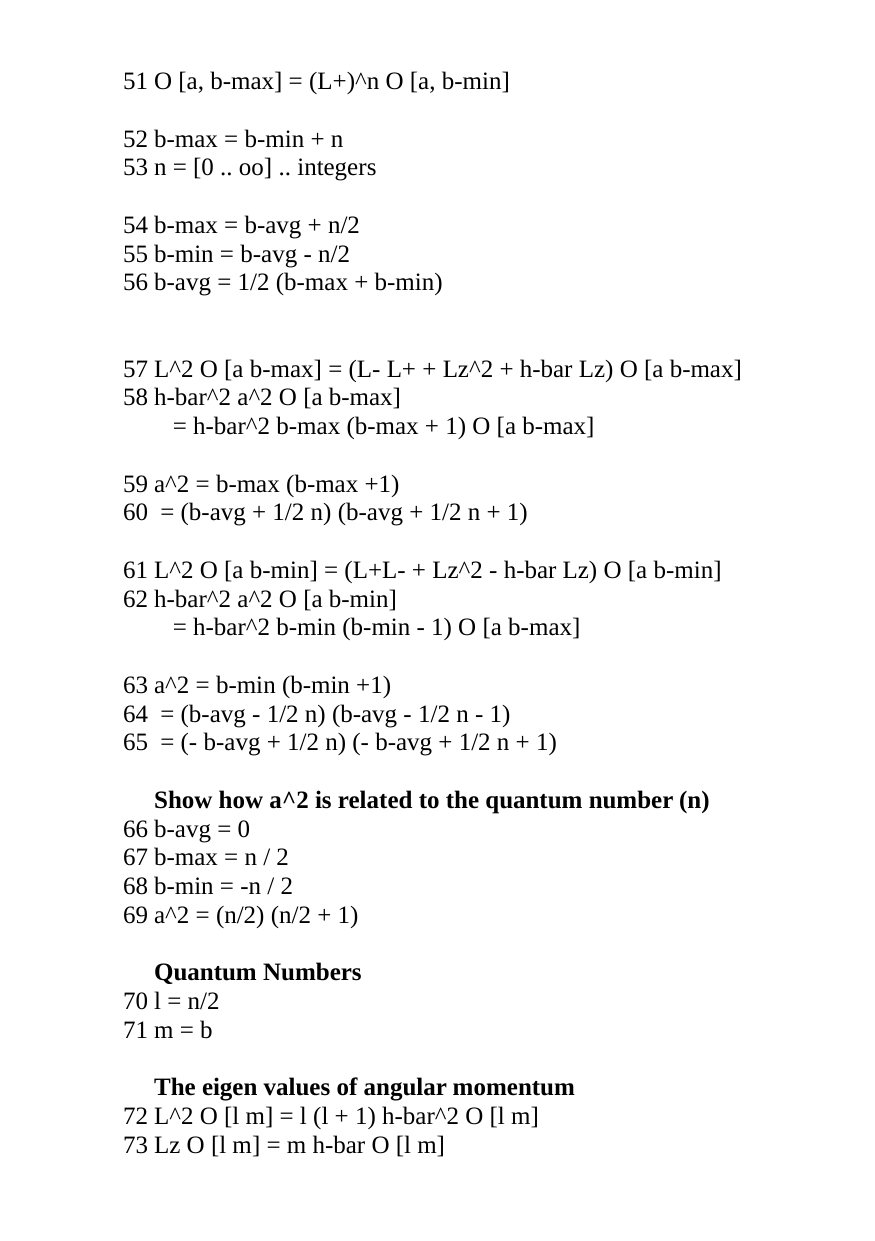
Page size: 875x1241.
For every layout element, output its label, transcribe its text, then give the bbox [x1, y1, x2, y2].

table_cell 60 [106, 498, 151, 526]
table_cell L^2 O [l m] = l (l + 1) h-bar^2 O [l m] [151, 1101, 809, 1130]
table_cell a^2 = b-min (b-min +1) [151, 670, 809, 699]
table_cell 61 [106, 555, 151, 584]
table_cell = (b-avg + 1/2 n) (b-avg + 1/2 n + 1) [151, 498, 809, 526]
table_cell L^2 O [a b-min] = (L+L- + Lz^2 - h-bar Lz) O [a b-min] [151, 555, 809, 584]
table_cell [151, 526, 809, 555]
table_cell 71 [106, 1015, 151, 1044]
table_cell 68 [106, 871, 151, 900]
table_cell 66 [106, 814, 151, 842]
table_cell 57 [106, 354, 151, 382]
table_cell h-bar^2 a^2 O [a b-max] = h-bar^2 b-max (b-max + 1) O [a b-max] [151, 383, 809, 440]
table_cell [151, 38, 809, 66]
table_cell [106, 785, 151, 814]
table_cell [151, 95, 809, 124]
table_cell [106, 1159, 151, 1187]
table_cell 51 [106, 66, 151, 95]
table_cell [106, 641, 151, 670]
table_cell 53 [106, 153, 151, 181]
table_cell 62 [106, 584, 151, 641]
table_cell [106, 95, 151, 124]
table_cell 58 [106, 383, 151, 440]
table_cell 54 [106, 210, 151, 239]
table_cell 69 [106, 900, 151, 929]
table_cell b-min = b-avg - n/2 [151, 239, 809, 267]
table_cell [106, 1073, 151, 1101]
table_cell b-avg = 0 [151, 814, 809, 842]
table_cell [106, 526, 151, 555]
table_cell 59 [106, 469, 151, 497]
table_cell 70 [106, 986, 151, 1015]
table_cell b-avg = 1/2 (b-max + b-min) [151, 268, 809, 296]
table_cell [106, 325, 151, 354]
table_cell [151, 1044, 809, 1072]
table_cell [106, 1044, 151, 1072]
table_cell b-max = n / 2 [151, 843, 809, 871]
table_cell 73 [106, 1130, 151, 1159]
table_cell [106, 38, 151, 66]
table_cell [106, 929, 151, 957]
table_cell m = b [151, 1015, 809, 1044]
table_cell Quantum Numbers [151, 958, 809, 986]
table_cell [106, 756, 151, 785]
table_cell h-bar^2 a^2 O [a b-min] = h-bar^2 b-min (b-min - 1) O [a b-max] [151, 584, 809, 641]
table_cell [106, 958, 151, 986]
table_cell l = n/2 [151, 986, 809, 1015]
table_cell [151, 929, 809, 957]
table_cell n = [0 .. oo] .. integers [151, 153, 809, 181]
table_cell b-max = b-min + n [151, 124, 809, 152]
table_cell a^2 = b-max (b-max +1) [151, 469, 809, 497]
table_cell O [a, b-max] = (L+)^n O [a, b-min] [151, 66, 809, 95]
table_cell Lz O [l m] = m h-bar O [l m] [151, 1130, 809, 1159]
table_cell [151, 325, 809, 354]
table_cell [151, 1159, 809, 1187]
table_cell [151, 181, 809, 210]
table_cell Show how a^2 is related to the quantum number (n) [151, 785, 809, 814]
table_cell b-max = b-avg + n/2 [151, 210, 809, 239]
table_cell 72 [106, 1101, 151, 1130]
table_cell 67 [106, 843, 151, 871]
table_cell 55 [106, 239, 151, 267]
table_cell [106, 440, 151, 469]
table_cell 65 [106, 728, 151, 756]
table_cell 52 [106, 124, 151, 152]
table_cell The eigen values of angular momentum [151, 1073, 809, 1101]
table_cell [151, 440, 809, 469]
table_cell L^2 O [a b-max] = (L- L+ + Lz^2 + h-bar Lz) O [a b-max] [151, 354, 809, 382]
table_cell b-min = -n / 2 [151, 871, 809, 900]
table_cell = (b-avg - 1/2 n) (b-avg - 1/2 n - 1) [151, 699, 809, 727]
table_cell [151, 641, 809, 670]
table_cell 64 [106, 699, 151, 727]
table_cell [106, 181, 151, 210]
table_cell a^2 = (n/2) (n/2 + 1) [151, 900, 809, 929]
table_cell 63 [106, 670, 151, 699]
table_cell = (- b-avg + 1/2 n) (- b-avg + 1/2 n + 1) [151, 728, 809, 756]
table_cell [106, 296, 151, 325]
table_cell [151, 756, 809, 785]
table_cell [151, 296, 809, 325]
table_cell 56 [106, 268, 151, 296]
